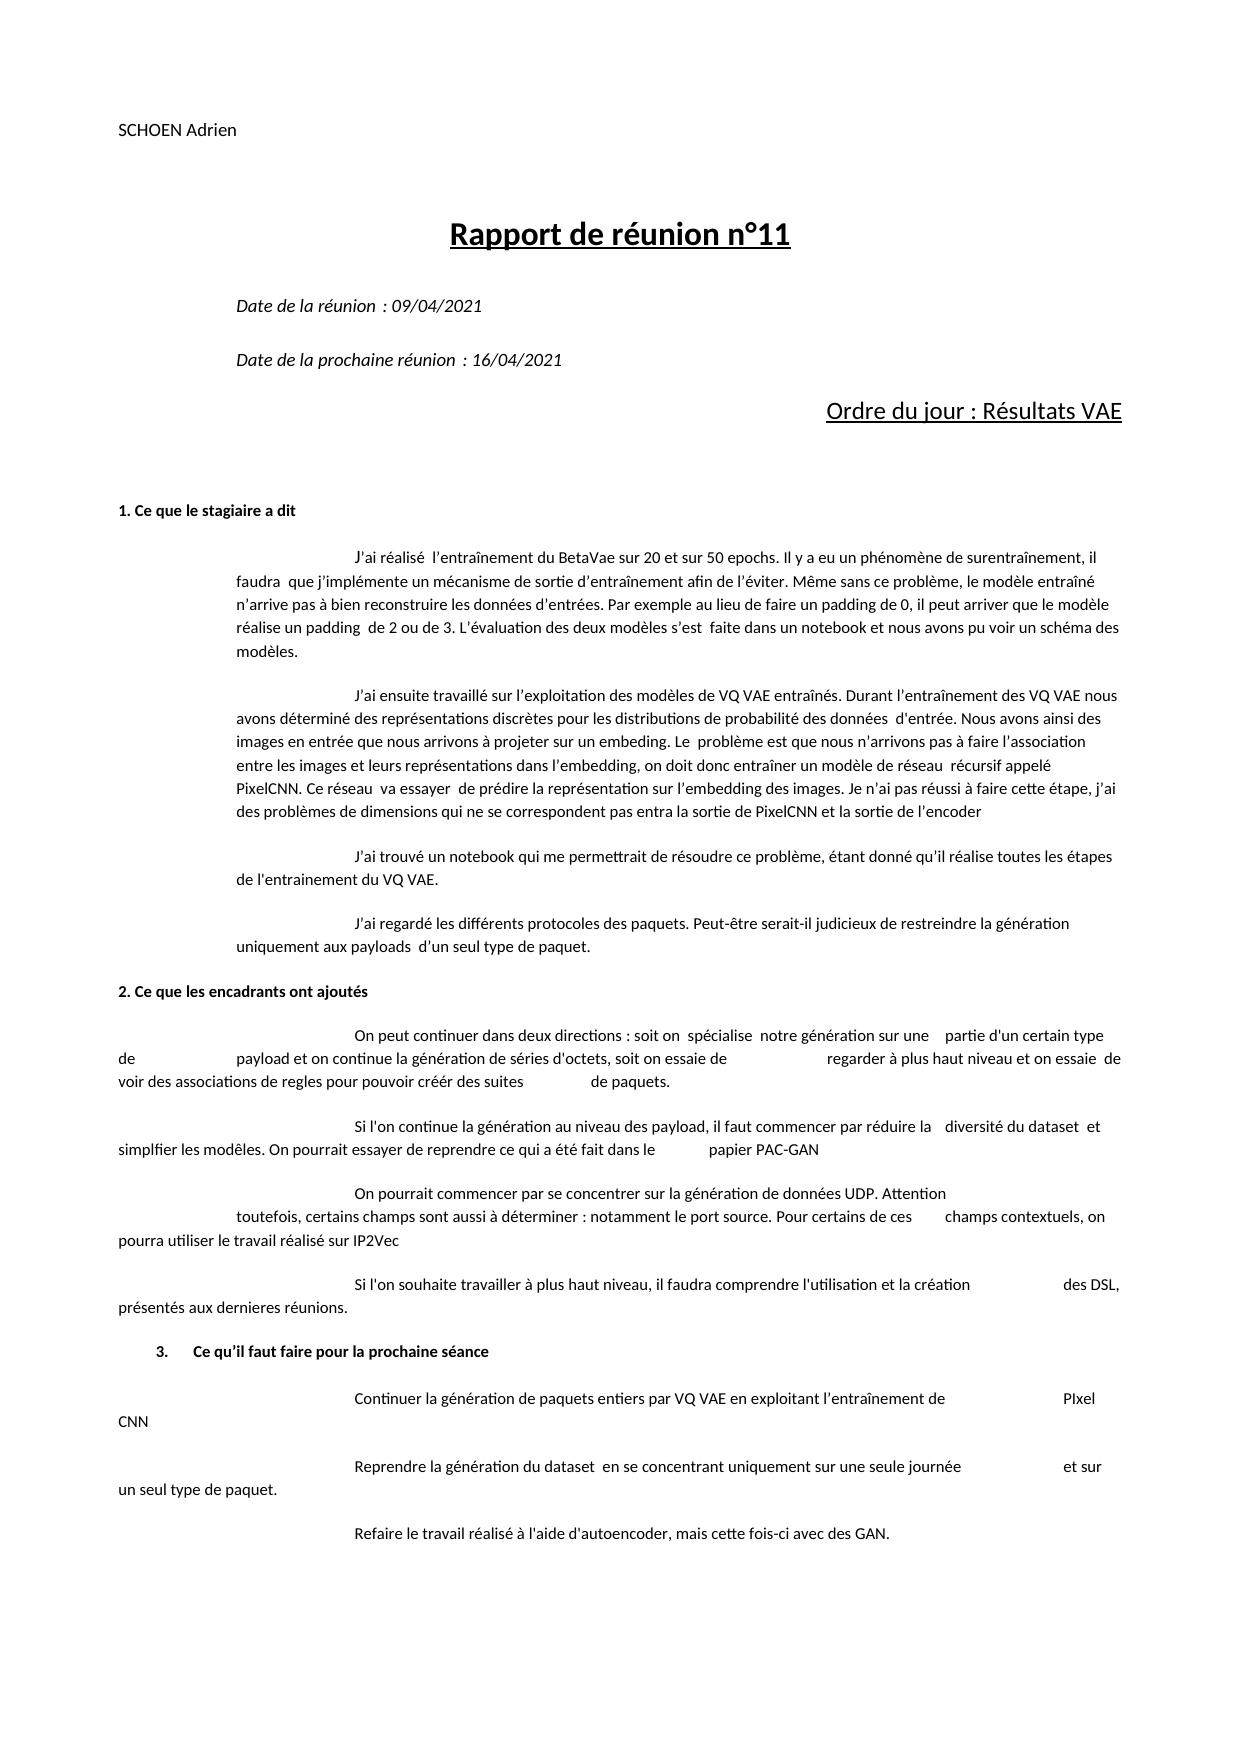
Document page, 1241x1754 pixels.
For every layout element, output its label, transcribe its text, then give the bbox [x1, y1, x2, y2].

text Si l'on souhaite travailler à plus haut niveau, il faudra comprendre l'utilisation et la création des DSL, présentés aux dernieres réunions. [118, 1274, 1122, 1318]
text 2. Ce que les encadrants ont ajoutés [118, 981, 1122, 1001]
text Refaire le travail réalisé à l'aide d'autoencoder, mais cette fois-ci avec des GAN. [118, 1523, 1122, 1544]
text 1. Ce que le stagiaire a dit [118, 501, 1122, 521]
text Rapport de réunion n°11 [118, 212, 1122, 253]
list Ce qu’il faut faire pour la prochaine séance [156, 1342, 1122, 1362]
text J’ai réalisé l’entraînement du BetaVae sur 20 et sur 50 epochs. Il y a eu un phénomène de surentraînement, il faudra que j’implémente un mécanisme de sortie d’entraînement afin de l’éviter. Même sans ce problème, le modèle entraîné n’arrive pas à bien reconstruire les données d’entrées. Par exemple au lieu de faire un padding de 0, il peut arriver que le modèle réalise un padding de 2 ou de 3. L’évaluation des deux modèles s’est faite dans un notebook et nous avons pu voir un schéma des modèles. [236, 545, 1122, 661]
text Si l'on continue la génération au niveau des payload, il faut commencer par réduire la diversité du dataset et simplfier les modêles. On pourrait essayer de reprendre ce qui a été fait dans le papier PAC-GAN [118, 1116, 1122, 1159]
text SCHOEN Adrien [118, 118, 1122, 141]
text Reprendre la génération du dataset en se concentrant uniquement sur une seule journée et sur un seul type de paquet. [118, 1456, 1122, 1499]
text J’ai ensuite travaillé sur l’exploitation des modèles de VQ VAE entraînés. Durant l’entraînement des VQ VAE nous avons déterminé des représentations discrètes pour les distributions de probabilité des données d'entrée. Nous avons ainsi des images en entrée que nous arrivons à projeter sur un embeding. Le problème est que nous n’arrivons pas à faire l’association entre les images et leurs représentations dans l’embedding, on doit donc entraîner un modèle de réseau récursif appelé PixelCNN. Ce réseau va essayer de prédire la représentation sur l’embedding des images. Je n’ai pas réussi à faire cette étape, j’ai des problèmes de dimensions qui ne se correspondent pas entra la sortie de PixelCNN et la sortie de l’encoder [236, 685, 1122, 822]
text On pourrait commencer par se concentrer sur la génération de données UDP. Attention toutefois, certains champs sont aussi à déterminer : notamment le port source. Pour certains de ces champs contextuels, on pourra utiliser le travail réalisé sur IP2Vec [118, 1183, 1122, 1250]
text Continuer la génération de paquets entiers par VQ VAE en exploitant l’entraînement de PIxel CNN [118, 1386, 1122, 1432]
text On peut continuer dans deux directions : soit on spécialise notre génération sur une partie d'un certain type de payload et on continue la génération de séries d'octets, soit on essaie de regarder à plus haut niveau et on essaie de voir des associations de regles pour pouvoir créér des suites de paquets. [118, 1025, 1122, 1092]
text Date de la réunion : 09/04/2021 [118, 280, 1122, 321]
text J’ai regardé les différents protocoles des paquets. Peut-être serait-il judicieux de restreindre la génération uniquement aux payloads d’un seul type de paquet. [236, 913, 1122, 957]
text Ordre du jour : Résultats VAE [118, 395, 1122, 425]
text Date de la prochaine réunion : 16/04/2021 [118, 348, 1122, 371]
text J’ai trouvé un notebook qui me permettrait de résoudre ce problème, étant donné qu’il réalise toutes les étapes de l'entrainement du VQ VAE. [236, 846, 1122, 889]
